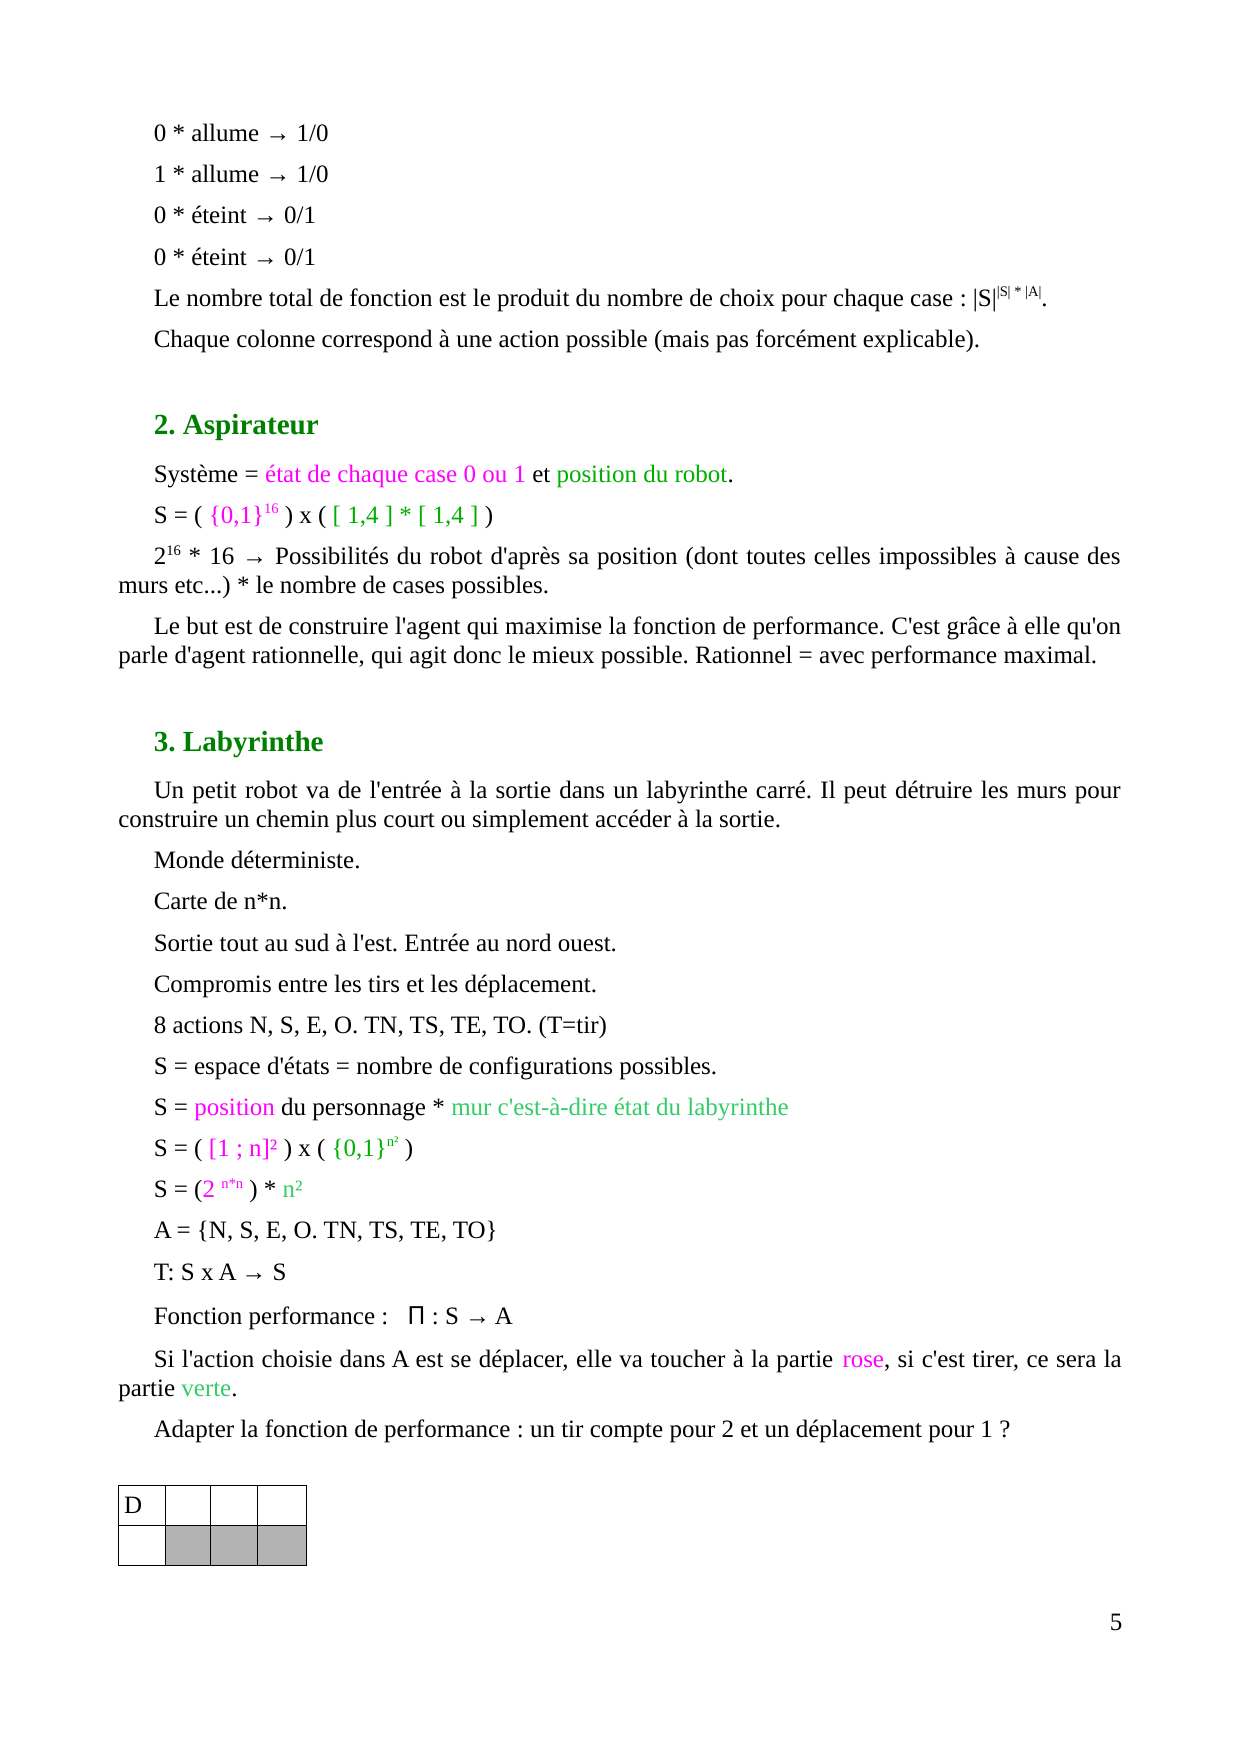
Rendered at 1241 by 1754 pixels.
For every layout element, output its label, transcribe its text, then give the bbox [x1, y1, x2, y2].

text 0 * éteint → 0/1 [118, 242, 1122, 270]
table_cell [258, 1526, 306, 1565]
text Un petit robot va de l'entrée à la sortie dans un labyrinthe carré. Il peut détruire les murs pour construire un chemin plus court ou simplement accéder à la sortie. [118, 775, 1122, 833]
text 216 * 16 → Possibilités du robot d'après sa position (dont toutes celles impossibles à cause des murs etc...) * le nombre de cases possibles. [118, 541, 1122, 599]
text 0 * éteint → 0/1 [118, 200, 1122, 229]
text Si l'action choisie dans A est se déplacer, elle va toucher à la partie rose, si c'est tirer, ce sera la partie verte. [118, 1344, 1122, 1402]
text 1 * allume → 1/0 [118, 159, 1122, 188]
text Système = état de chaque case 0 ou 1 et position du robot. [118, 459, 1122, 488]
table_header [166, 1486, 210, 1525]
text Chaque colonne correspond à une action possible (mais pas forcément explicable). [118, 324, 1122, 353]
text S = position du personnage * mur c'est-à-dire état du labyrinthe [118, 1092, 1122, 1121]
table_cell [119, 1526, 165, 1565]
text Compromis entre les tirs et les déplacement. [118, 969, 1122, 997]
text Le but est de construire l'agent qui maximise la fonction de performance. C'est grâce à elle qu'on parle d'agent rationnelle, qui agit donc le mieux possible. Rationnel = avec performance maximal. [118, 611, 1122, 669]
text 8 actions N, S, E, O. TN, TS, TE, TO. (T=tir) [118, 1010, 1122, 1039]
text Carte de n*n. [118, 886, 1122, 915]
text T: S x A → S [118, 1257, 1122, 1286]
text 0 * allume → 1/0 [118, 118, 1122, 147]
table_cell [166, 1526, 210, 1565]
table_cell [211, 1526, 257, 1565]
table_header [258, 1486, 306, 1525]
text Sortie tout au sud à l'est. Entrée au nord ouest. [118, 928, 1122, 956]
text S = ( {0,1}16 ) x ( [ 1,4 ] * [ 1,4 ] ) [118, 500, 1122, 529]
text S = (2 n*n ) * n² [118, 1174, 1122, 1203]
table_header [211, 1486, 257, 1525]
text S = ( [1 ; n]² ) x ( {0,1}n² ) [118, 1133, 1122, 1162]
subtitle Labyrinthe [151, 724, 1122, 757]
text Le nombre total de fonction est le produit du nombre de choix pour chaque case : |S||S| * |A|. [118, 283, 1122, 311]
table_header D [119, 1486, 165, 1525]
text Adapter la fonction de performance : un tir compte pour 2 et un déplacement pour 1 ? [118, 1414, 1122, 1443]
text A = {N, S, E, O. TN, TS, TE, TO} [118, 1216, 1122, 1244]
text S = espace d'états = nombre de configurations possibles. [118, 1051, 1122, 1080]
subtitle Aspirateur [151, 407, 1122, 441]
text Monde déterministe. [118, 845, 1122, 874]
text Fonction performance : Π : S → A [118, 1298, 1122, 1332]
